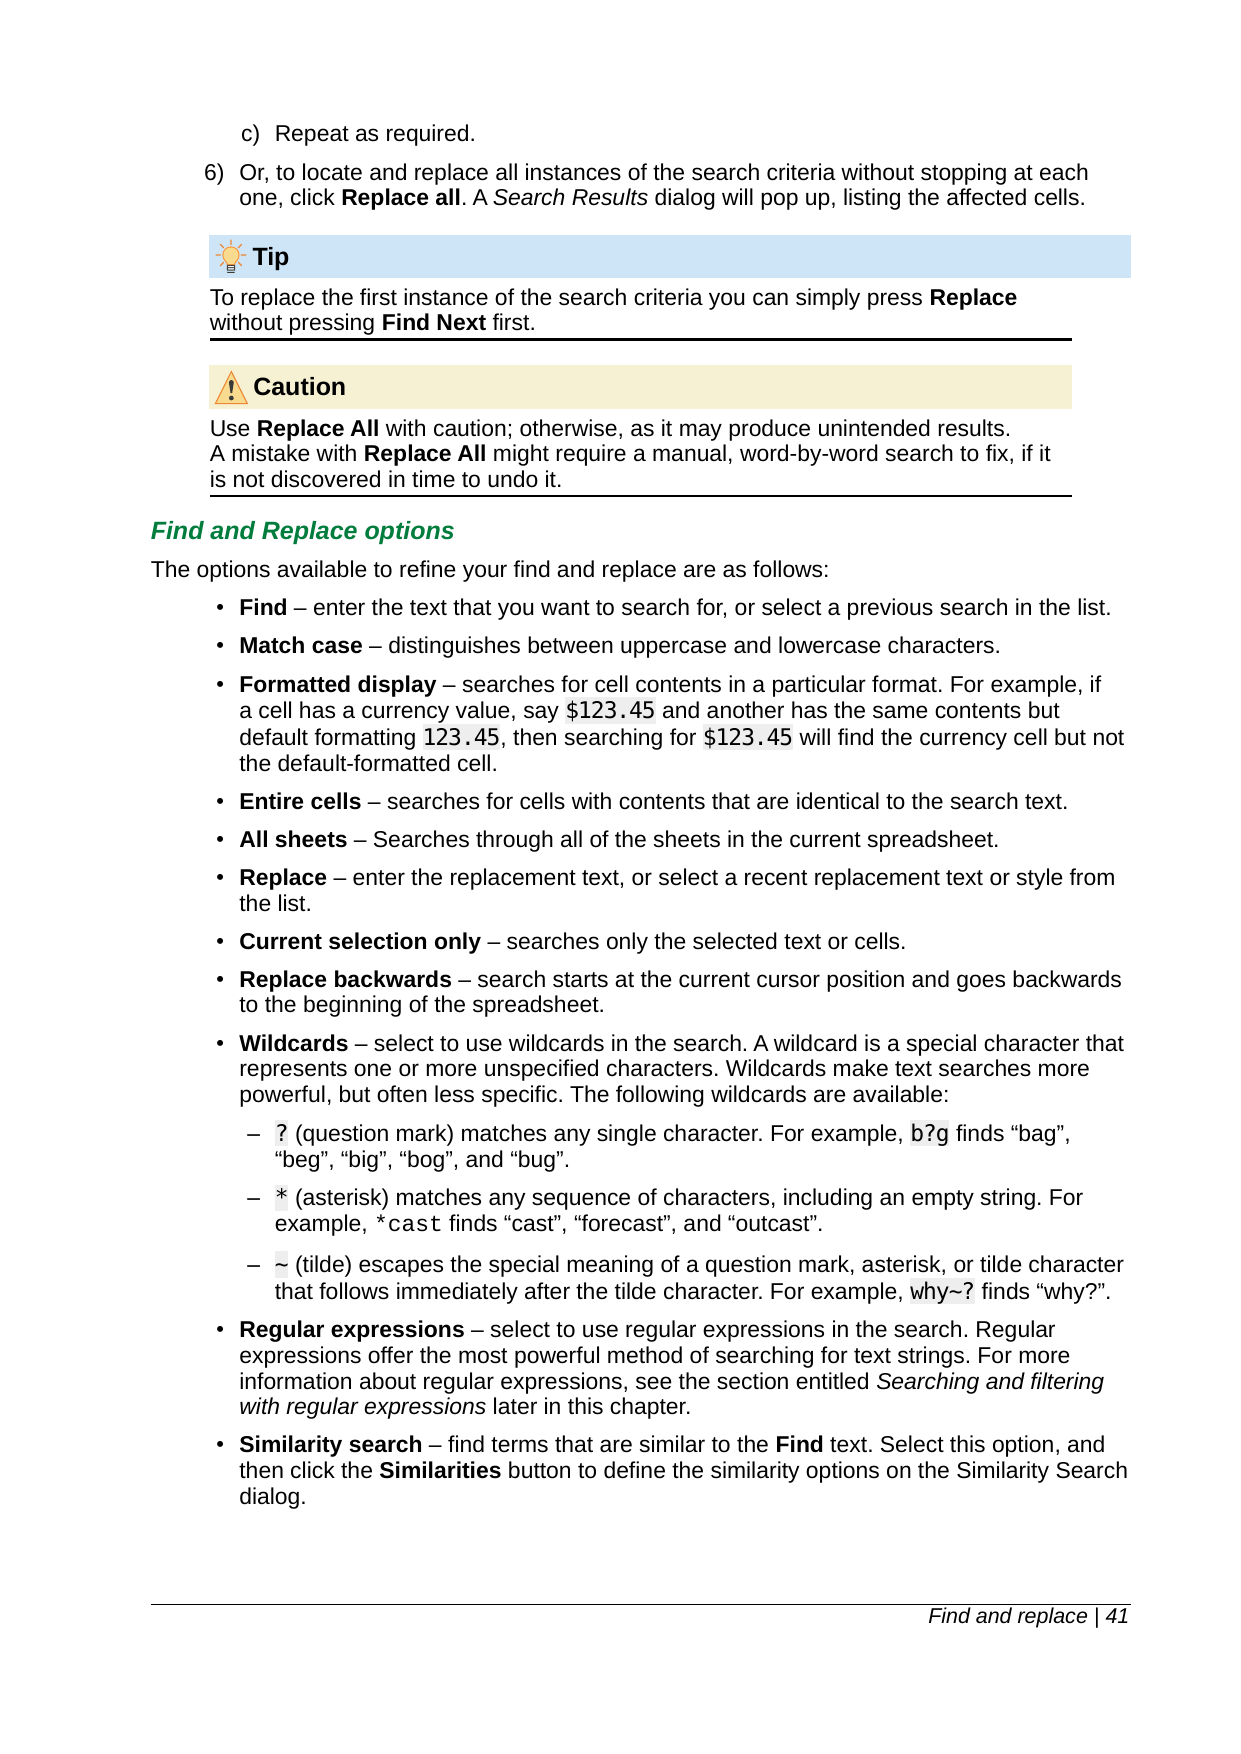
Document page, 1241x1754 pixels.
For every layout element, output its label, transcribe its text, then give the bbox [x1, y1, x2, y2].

list Current selection only – searches only the selected text or cells. [224, 928, 1131, 954]
list Or, to locate and replace all instances of the search criteria without stopping at each one, click Replace all. A Search Results dialog will pop up, listing the affected cells. [224, 159, 1131, 210]
list Entire cells – searches for cells with contents that are identical to the search text. [224, 788, 1131, 814]
list ~ (tilde) escapes the special meaning of a question mark, asterisk, or tilde character that follows immediately after the tilde character. For example, why~? finds “why?”. [260, 1251, 1131, 1304]
subtitle Caution [209, 365, 1072, 409]
list All sheets – Searches through all of the sheets in the current spreadsheet. [224, 827, 1131, 852]
list Repeat as required. [260, 121, 1131, 147]
list Wildcards – select to use wildcards in the search. A wildcard is a special character that represents one or more unspecified characters. Wildcards make text searches more powerful, but often less specific. The following wildcards are available: [224, 1030, 1131, 1107]
list * (asterisk) matches any sequence of characters, including an empty string. For example, *cast finds “cast”, “forecast”, and “outcast”. [260, 1184, 1131, 1239]
list Match case – distinguishes between uppercase and lowercase characters. [224, 633, 1131, 659]
list Replace backwards – search starts at the current cursor position and goes backwards to the beginning of the spreadsheet. [224, 967, 1131, 1018]
list The options available to refine your find and replace are as follows: [151, 557, 1131, 583]
list Find – enter the text that you want to search for, or select a previous search in the list. [224, 595, 1131, 621]
list Regular expressions – select to use regular expressions in the search. Regular expressions offer the most powerful method of searching for text strings. For more information about regular expressions, see the section entitled Searching and filtering with regular expressions later in this chapter. [224, 1317, 1131, 1419]
list Formatted display – searches for cell contents in a particular format. For example, if a cell has a currency value, say $123.45 and another has the same contents but default formatting 123.45, then searching for $123.45 will find the currency cell but not the default-formatted cell. [224, 671, 1131, 776]
text Use Replace All with caution; otherwise, as it may produce unintended results. A mistake with Replace All might require a manual, word-by-word search to fix, if it is not discovered in time to undo it. [209, 415, 1072, 497]
list ? (question mark) matches any single character. For example, b?g finds “bag”, “beg”, “big”, “bog”, and “bug”. [260, 1120, 1131, 1172]
subtitle Tip [209, 235, 1131, 278]
text To replace the first instance of the search criteria you can simply press Replace without pressing Find Next first. [209, 284, 1072, 341]
list Replace – enter the replacement text, or select a recent replacement text or style from the list. [224, 865, 1131, 916]
list Similarity search – find terms that are similar to the Find text. Select this option, and then click the Similarities button to define the similarity options on the Similarity Search dialog. [224, 1432, 1131, 1509]
subtitle Find and Replace options [151, 517, 1131, 544]
